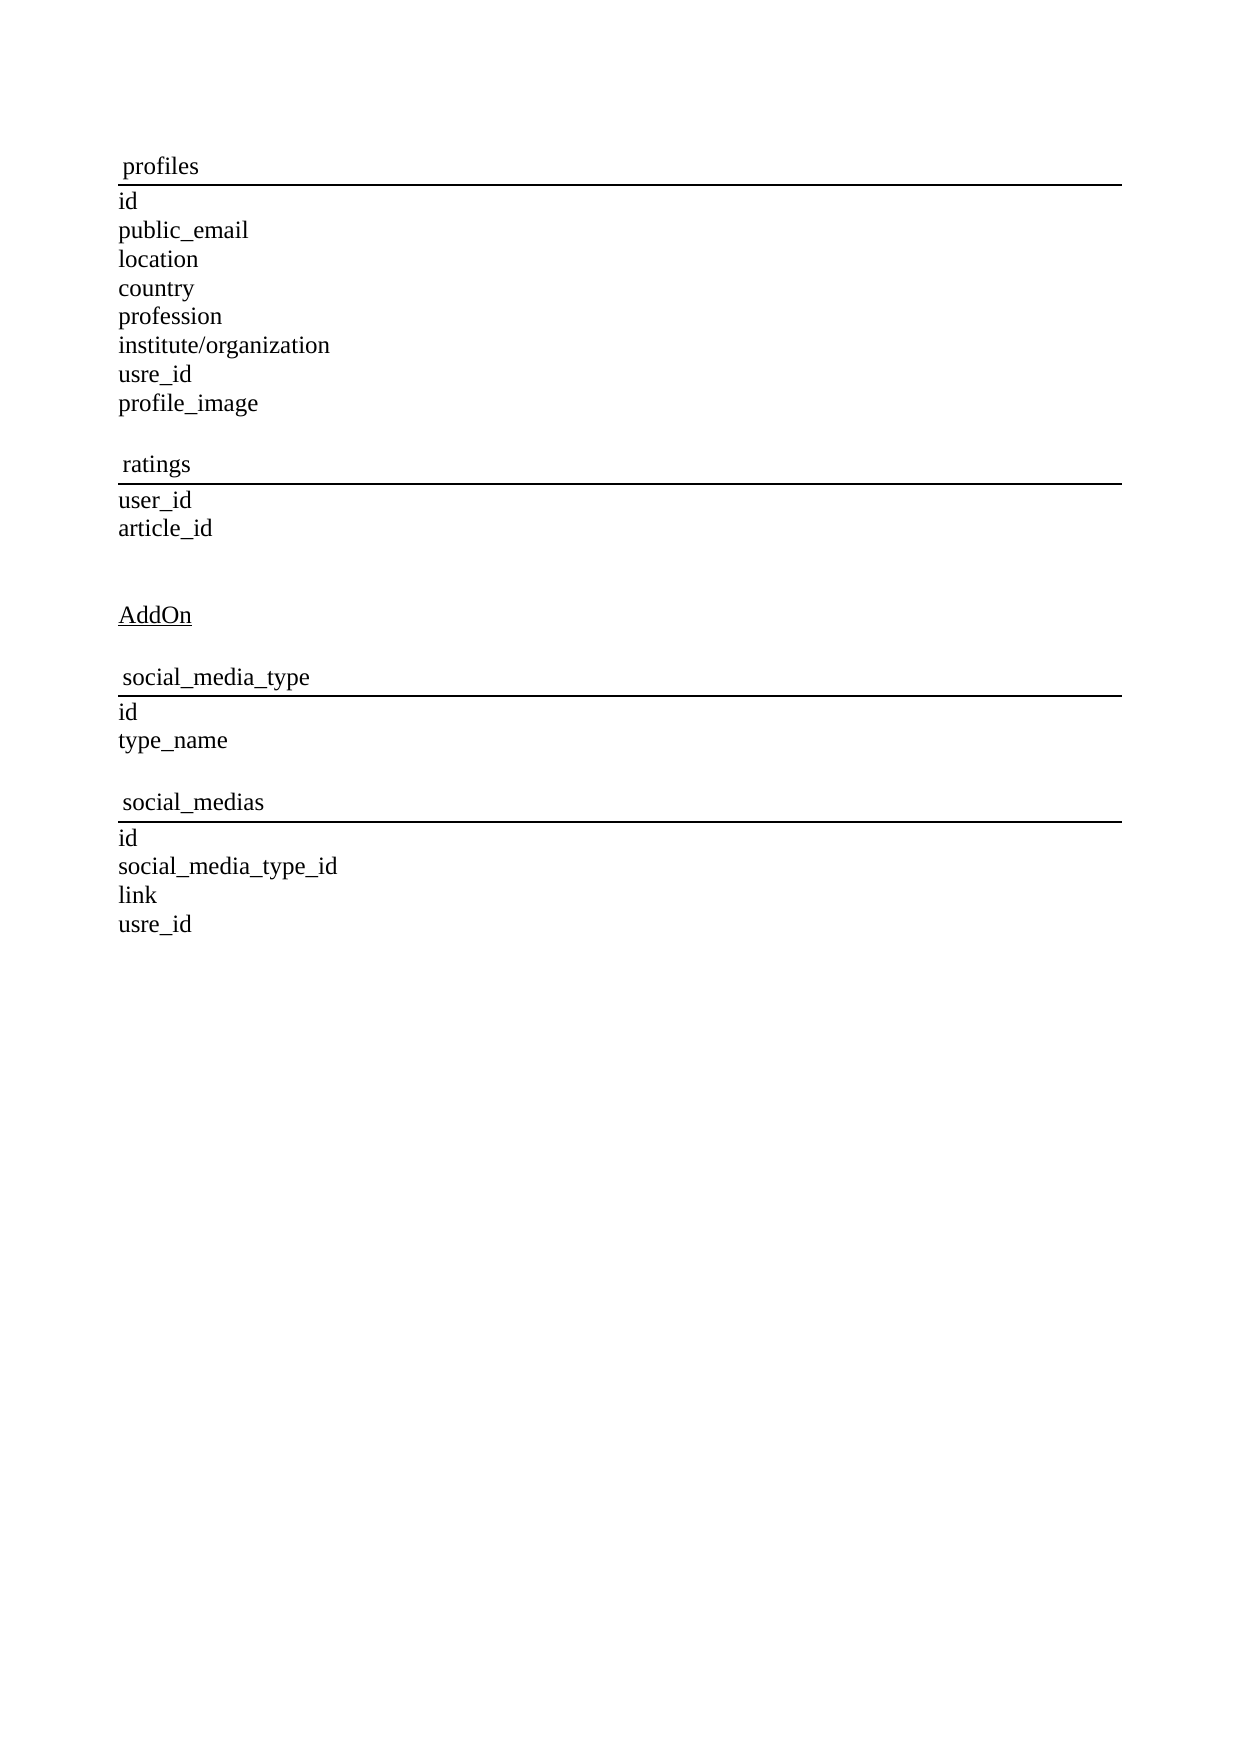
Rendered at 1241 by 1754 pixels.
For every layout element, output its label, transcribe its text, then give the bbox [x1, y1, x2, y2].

text id [118, 697, 1122, 726]
text type_name [118, 726, 1122, 754]
text social_media_type_id [118, 851, 1122, 880]
text usre_id [118, 909, 1122, 938]
text article_id [118, 513, 1122, 542]
text public_email [118, 215, 1122, 244]
text location [118, 244, 1122, 273]
text profession [118, 301, 1122, 330]
text ratings [118, 445, 1122, 483]
text usre_id [118, 359, 1122, 388]
text profiles [118, 147, 1122, 184]
text id [118, 186, 1122, 215]
text AddOn [118, 600, 1122, 628]
text country [118, 273, 1122, 301]
text institute/organization [118, 330, 1122, 359]
text link [118, 880, 1122, 909]
text user_id [118, 485, 1122, 513]
text id [118, 823, 1122, 851]
text social_media_type [118, 657, 1122, 695]
text profile_image [118, 388, 1122, 416]
text social_medias [118, 783, 1122, 821]
